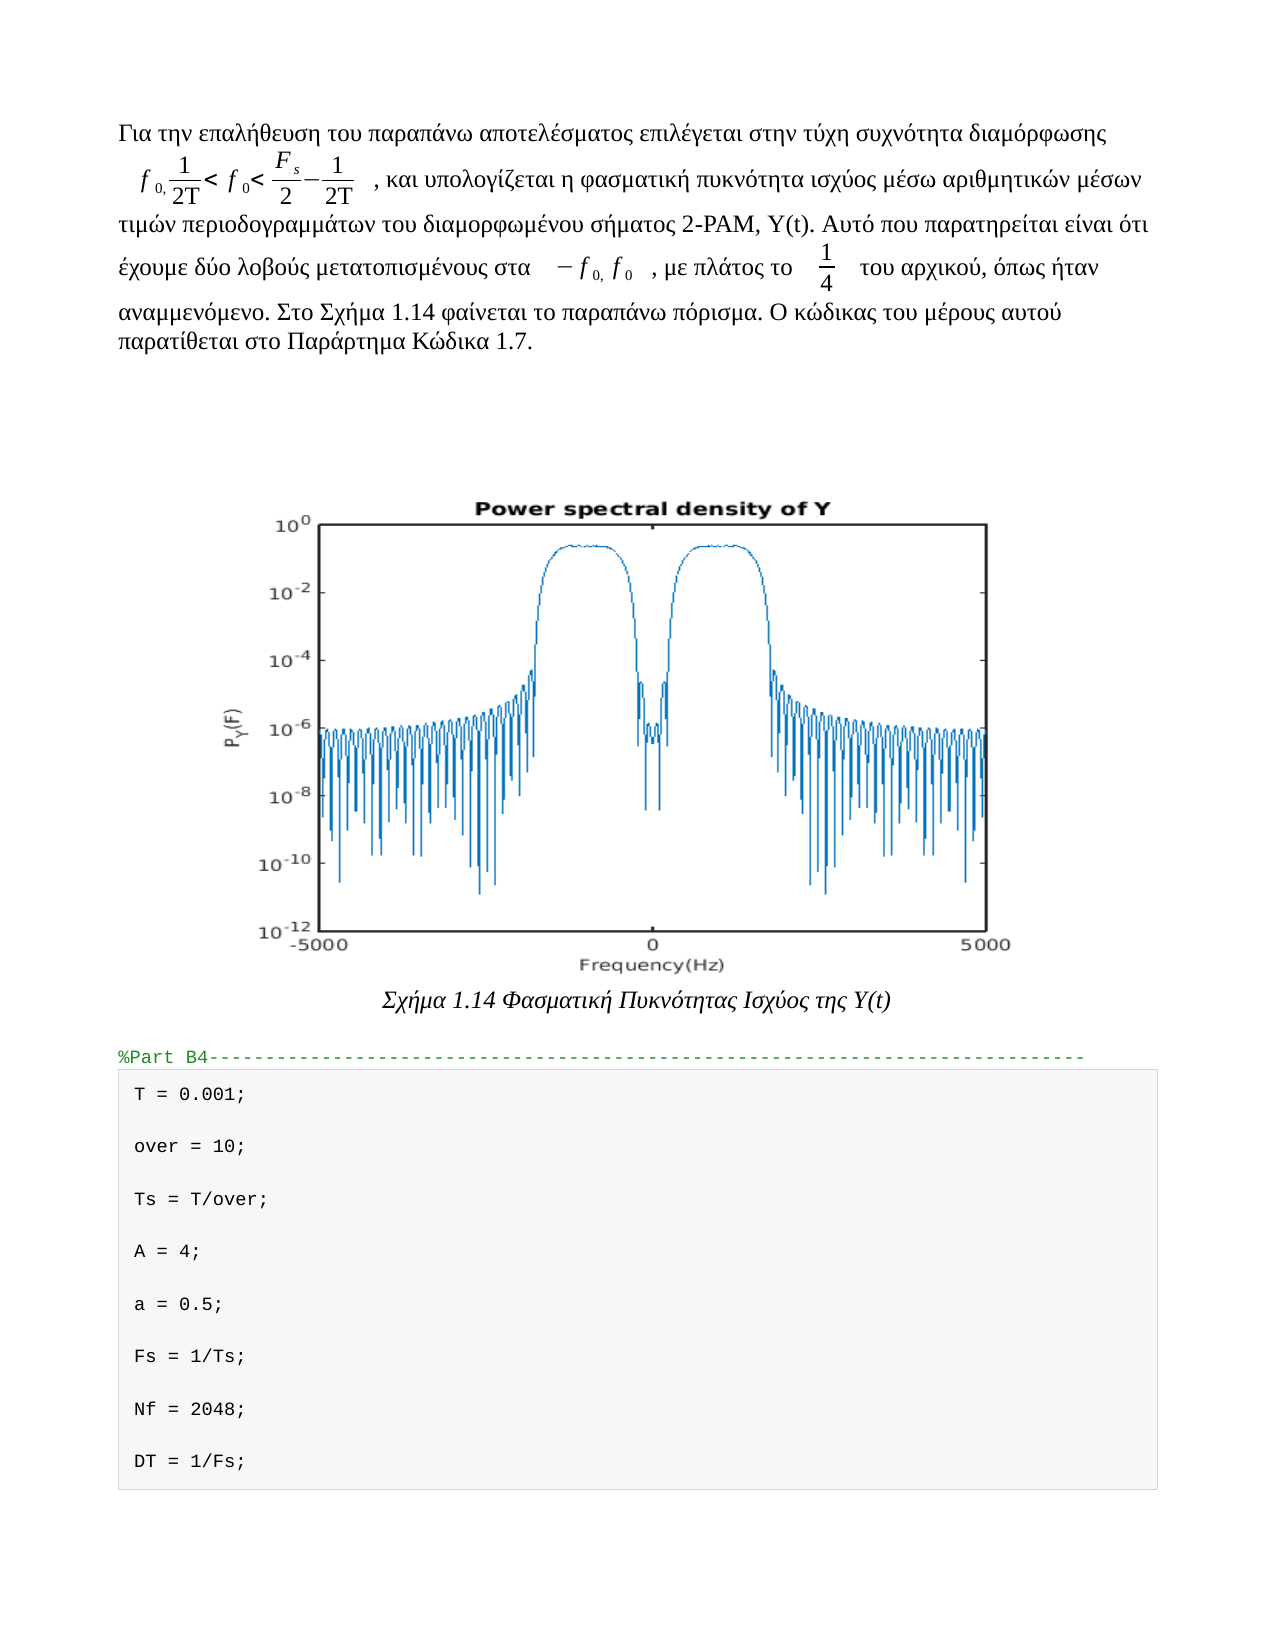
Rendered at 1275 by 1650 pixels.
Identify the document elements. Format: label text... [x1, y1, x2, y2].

text Σχήμα 1.14 Φασματική Πυκνότητας Ισχύος της Υ(t) [118, 489, 1157, 1014]
text over = 10; [119, 1122, 1157, 1158]
text T = 0.001; [119, 1070, 1157, 1106]
text Fs = 1/Ts; [119, 1332, 1157, 1368]
picture [207, 488, 1068, 986]
text Ts = T/over; [119, 1174, 1157, 1211]
text A = 4; [119, 1227, 1157, 1263]
text Nf = 2048; [119, 1384, 1157, 1421]
text a = 0.5; [119, 1279, 1157, 1316]
text Για την επαλήθευση του παραπάνω αποτελέσματος επιλέγεται στην τύχη συχνότητα διαμόρφωσης , και υπολογίζεται η φασματική πυκνότητα ισχύος μέσω αριθμητικών μέσων τιμών περιοδογραμμάτων του διαμορφωμένου σήματος 2-PAM, Υ(t). Αυτό που παρατηρείται είναι ότι έχουμε δύο λοβούς μετατοπισμένους στα , με πλάτος το του αρχικού, όπως ήταν αναμμενόμενο. Στο Σχήμα 1.14 φαίνεται το παραπάνω πόρισμα. Ο κώδικας του μέρους αυτού παρατίθεται στο Παράρτημα Κώδικα 1.7. [118, 118, 1157, 355]
text %Part B4------------------------------------------------------------------------------ [118, 1048, 1157, 1069]
text DT = 1/Fs; [119, 1437, 1157, 1489]
